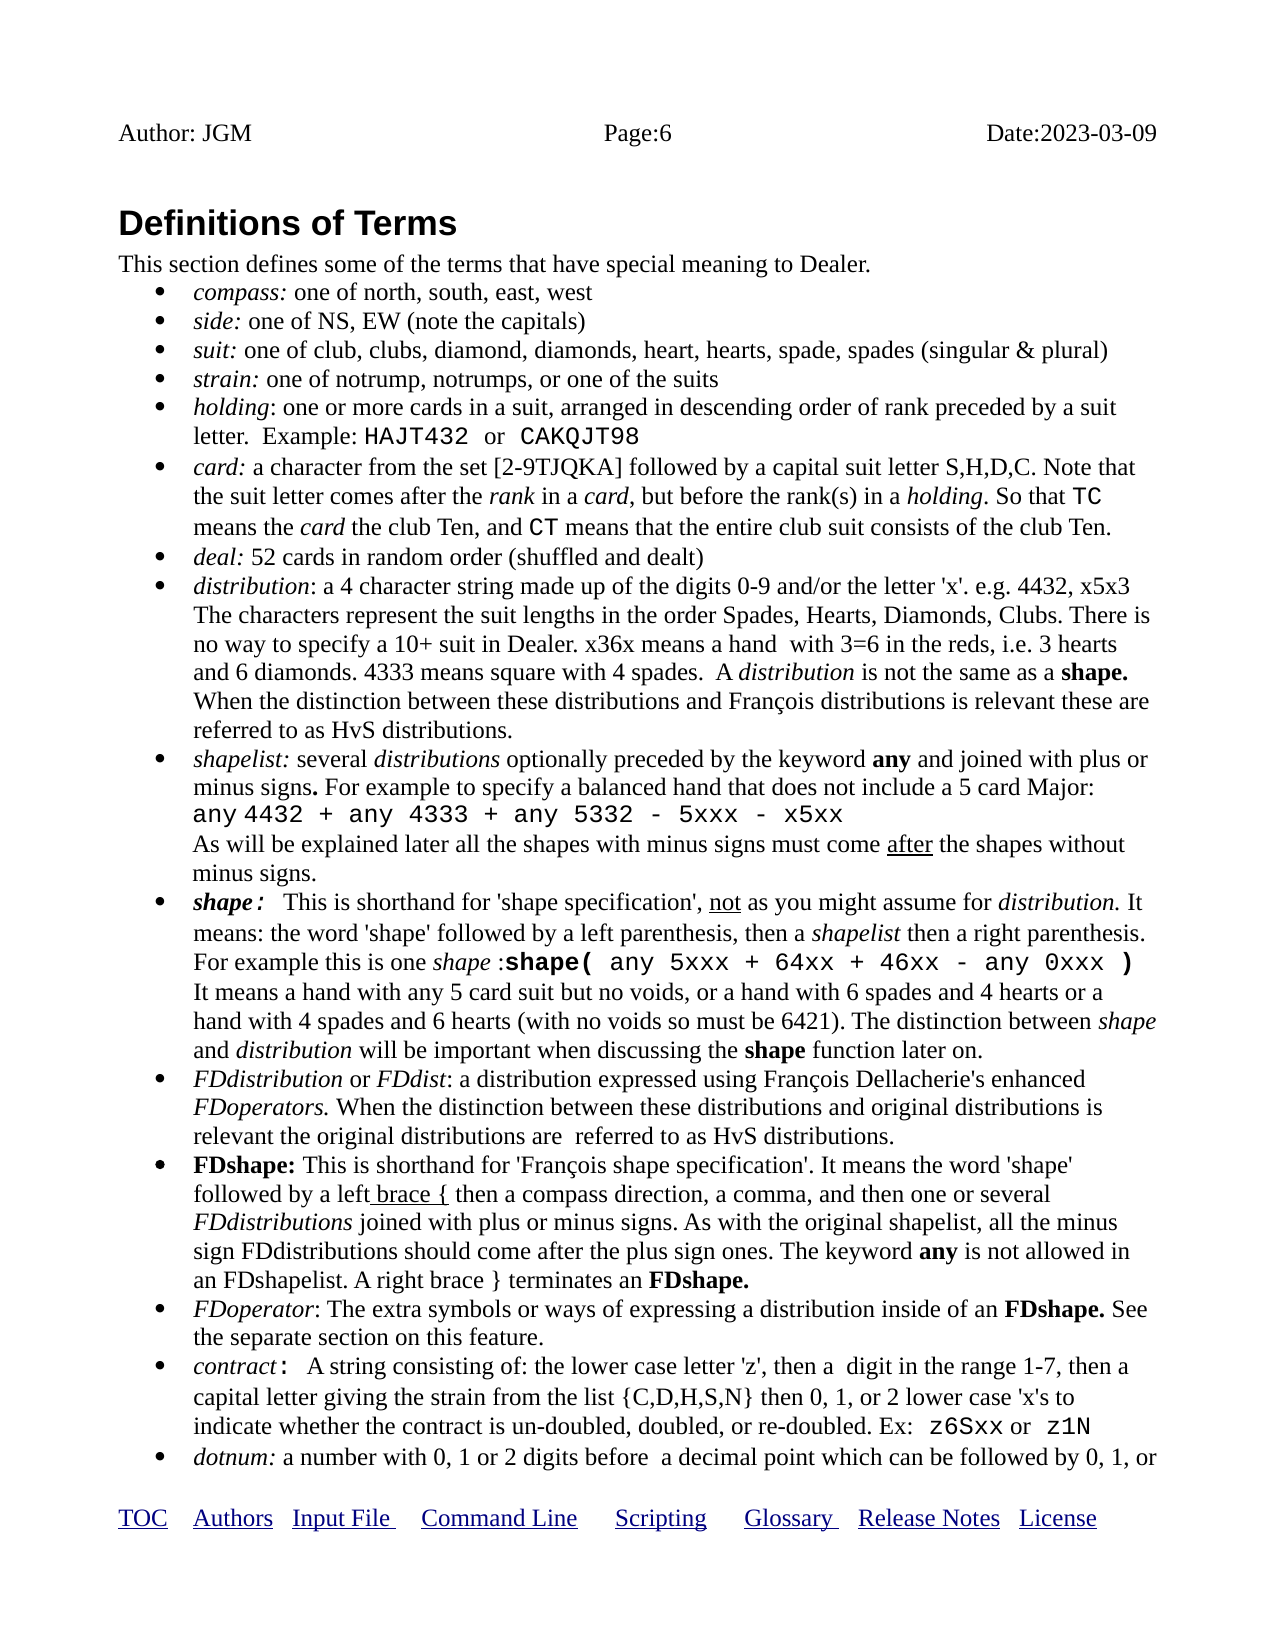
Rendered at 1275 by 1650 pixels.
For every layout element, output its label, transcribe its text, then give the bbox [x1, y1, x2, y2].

list distribution: a 4 character string made up of the digits 0-9 and/or the letter 'x'. e.g. 4432, x5x3 The characters represent the suit lengths in the order Spades, Hearts, Diamonds, Clubs. There is no way to specify a 10+ suit in Dealer. x36x means a hand with 3=6 in the reds, i.e. 3 hearts and 6 diamonds. 4333 means square with 4 spades. A distribution is not the same as a shape. When the distinction between these distributions and François distributions is relevant these are referred to as HvS distributions. [156, 571, 1157, 744]
list suit: one of club, clubs, diamond, diamonds, heart, hearts, spade, spades (singular & plural) [156, 335, 1157, 364]
text As will be explained later all the shapes with minus signs must come after the shapes without [118, 829, 1157, 858]
text any 4432 + any 4333 + any 5332 - 5xxx - x5xx [118, 801, 1157, 829]
list deal: 52 cards in random order (shuffled and dealt) [156, 542, 1157, 571]
list card: a character from the set [2-9TJQKA] followed by a capital suit letter S,H,D,C. Note that the suit letter comes after the rank in a card, but before the rank(s) in a holding. So that TC means the card the club Ten, and CT means that the entire club suit consists of the club Ten. [156, 452, 1157, 542]
subtitle Definitions of Terms [118, 202, 1157, 243]
list strain: one of notrump, notrumps, or one of the suits [156, 364, 1157, 392]
list shapelist: several distributions optionally preceded by the keyword any and joined with plus or minus signs. For example to specify a balanced hand that does not include a 5 card Major: [156, 744, 1157, 801]
list compass: one of north, south, east, west [156, 277, 1157, 306]
list holding: one or more cards in a suit, arranged in descending order of rank preceded by a suit letter. Example: HAJT432 or CAKQJT98 [156, 392, 1157, 452]
text This section defines some of the terms that have special meaning to Dealer. [118, 249, 1157, 277]
list FDoperator: The extra symbols or ways of expressing a distribution inside of an FDshape. See the separate section on this feature. [156, 1294, 1157, 1351]
list contract: A string consisting of: the lower case letter 'z', then a digit in the range 1-7, then a capital letter giving the strain from the list {C,D,H,S,N} then 0, 1, or 2 lower case 'x's to indicate whether the contract is un-doubled, doubled, or re-doubled. Ex: z6Sxx or z1N [156, 1351, 1157, 1442]
text minus signs. [192, 858, 1157, 887]
list side: one of NS, EW (note the capitals) [156, 306, 1157, 335]
list FDdistribution or FDdist: a distribution expressed using François Dellacherie's enhanced FDoperators. When the distinction between these distributions and original distributions is relevant the original distributions are referred to as HvS distributions. [156, 1064, 1157, 1150]
list dotnum: a number with 0, 1 or 2 digits before a decimal point which can be followed by 0, 1, or [156, 1442, 1157, 1470]
list shape: This is shorthand for 'shape specification', not as you might assume for distribution. It means: the word 'shape' followed by a left parenthesis, then a shapelist then a right parenthesis. For example this is one shape :shape( any 5xxx + 64xx + 46xx - any 0xxx ) It means a hand with any 5 card suit but no voids, or a hand with 6 spades and 4 hearts or a hand with 4 spades and 6 hearts (with no voids so must be 6421). The distinction between shape and distribution will be important when discussing the shape function later on. [156, 887, 1157, 1064]
list FDshape: This is shorthand for 'François shape specification'. It means the word 'shape' followed by a left brace { then a compass direction, a comma, and then one or several FDdistributions joined with plus or minus signs. As with the original shapelist, all the minus sign FDdistributions should come after the plus sign ones. The keyword any is not allowed in an FDshapelist. A right brace } terminates an FDshape. [156, 1150, 1157, 1294]
